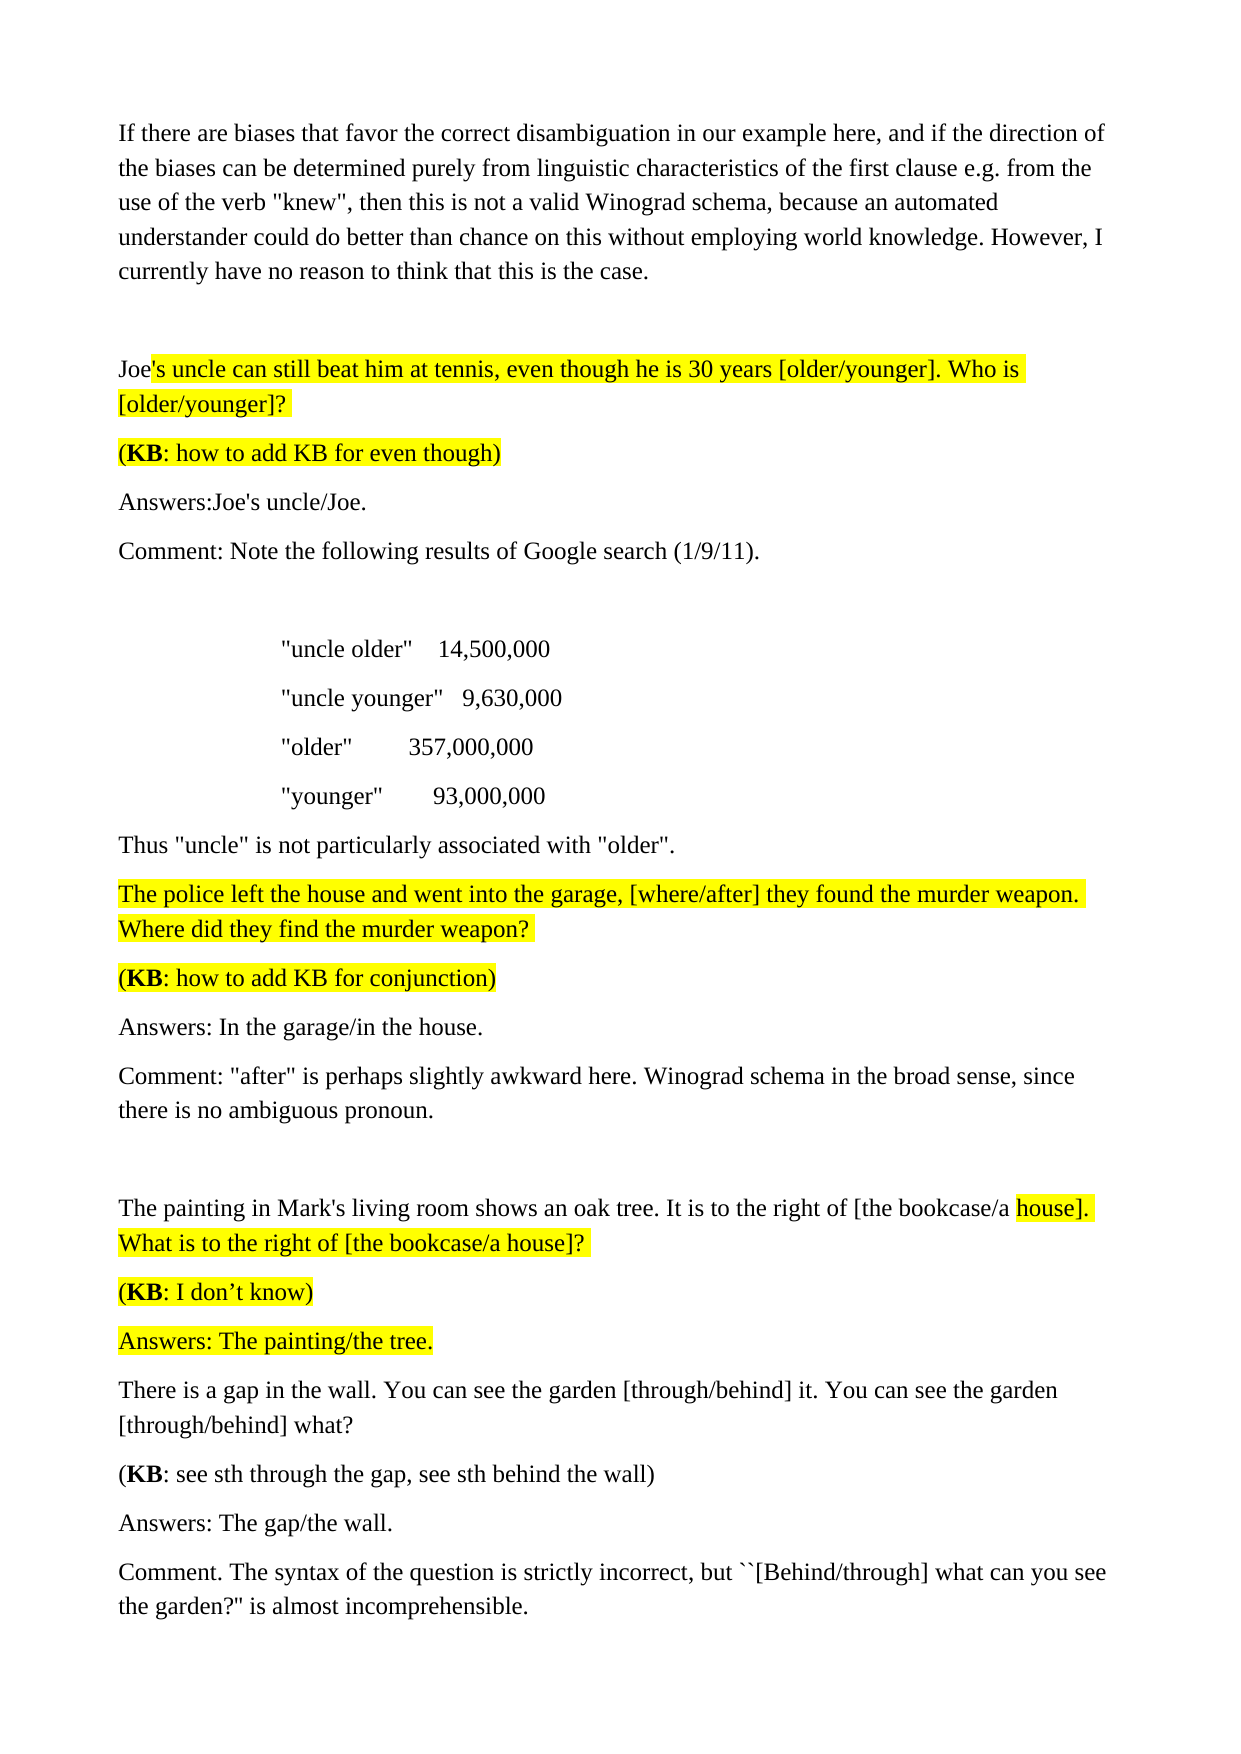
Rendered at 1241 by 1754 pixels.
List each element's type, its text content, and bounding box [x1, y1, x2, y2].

text (KB: I don’t know) [118, 1277, 1122, 1306]
text Answers:Joe's uncle/Joe. [118, 487, 1122, 516]
text (KB: how to add KB for even though) [118, 438, 1122, 466]
text (KB: see sth through the gap, see sth behind the wall) [118, 1459, 1122, 1487]
text The police left the house and went into the garage, [where/after] they found the murder weapon. Where did they find the murder weapon? [118, 879, 1122, 942]
text There is a gap in the wall. You can see the garden [through/behind] it. You can see the garden [through/behind] what? [118, 1375, 1122, 1438]
text Answers: The painting/the tree. [118, 1326, 1122, 1355]
text Thus "uncle" is not particularly associated with "older". [118, 830, 1122, 859]
text (KB: how to add KB for conjunction) [118, 963, 1122, 992]
text Comment. The syntax of the question is strictly incorrect, but ``[Behind/through] what can you see the garden?'' is almost incomprehensible. [118, 1557, 1122, 1620]
text "younger" 93,000,000 [118, 781, 1122, 810]
text Answers: In the garage/in the house. [118, 1012, 1122, 1041]
text Comment: "after" is perhaps slightly awkward here. Winograd schema in the broad sense, since there is no ambiguous pronoun. [118, 1061, 1122, 1124]
text "older" 357,000,000 [118, 732, 1122, 761]
text "uncle older" 14,500,000 [118, 634, 1122, 663]
text The painting in Mark's living room shows an oak tree. It is to the right of [the bookcase/a house]. What is to the right of [the bookcase/a house]? [118, 1193, 1122, 1257]
text "uncle younger" 9,630,000 [118, 683, 1122, 712]
text Joe's uncle can still beat him at tennis, even though he is 30 years [older/younger]. Who is [older/younger]? [118, 354, 1122, 417]
text If there are biases that favor the correct disambiguation in our example here, and if the direction of the biases can be determined purely from linguistic characteristics of the first clause e.g. from the use of the verb "knew", then this is not a valid Winograd schema, because an automated understander could do better than chance on this without employing world knowledge. However, I currently have no reason to think that this is the case. [118, 118, 1122, 285]
text Comment: Note the following results of Google search (1/9/11). [118, 536, 1122, 564]
text Answers: The gap/the wall. [118, 1508, 1122, 1537]
